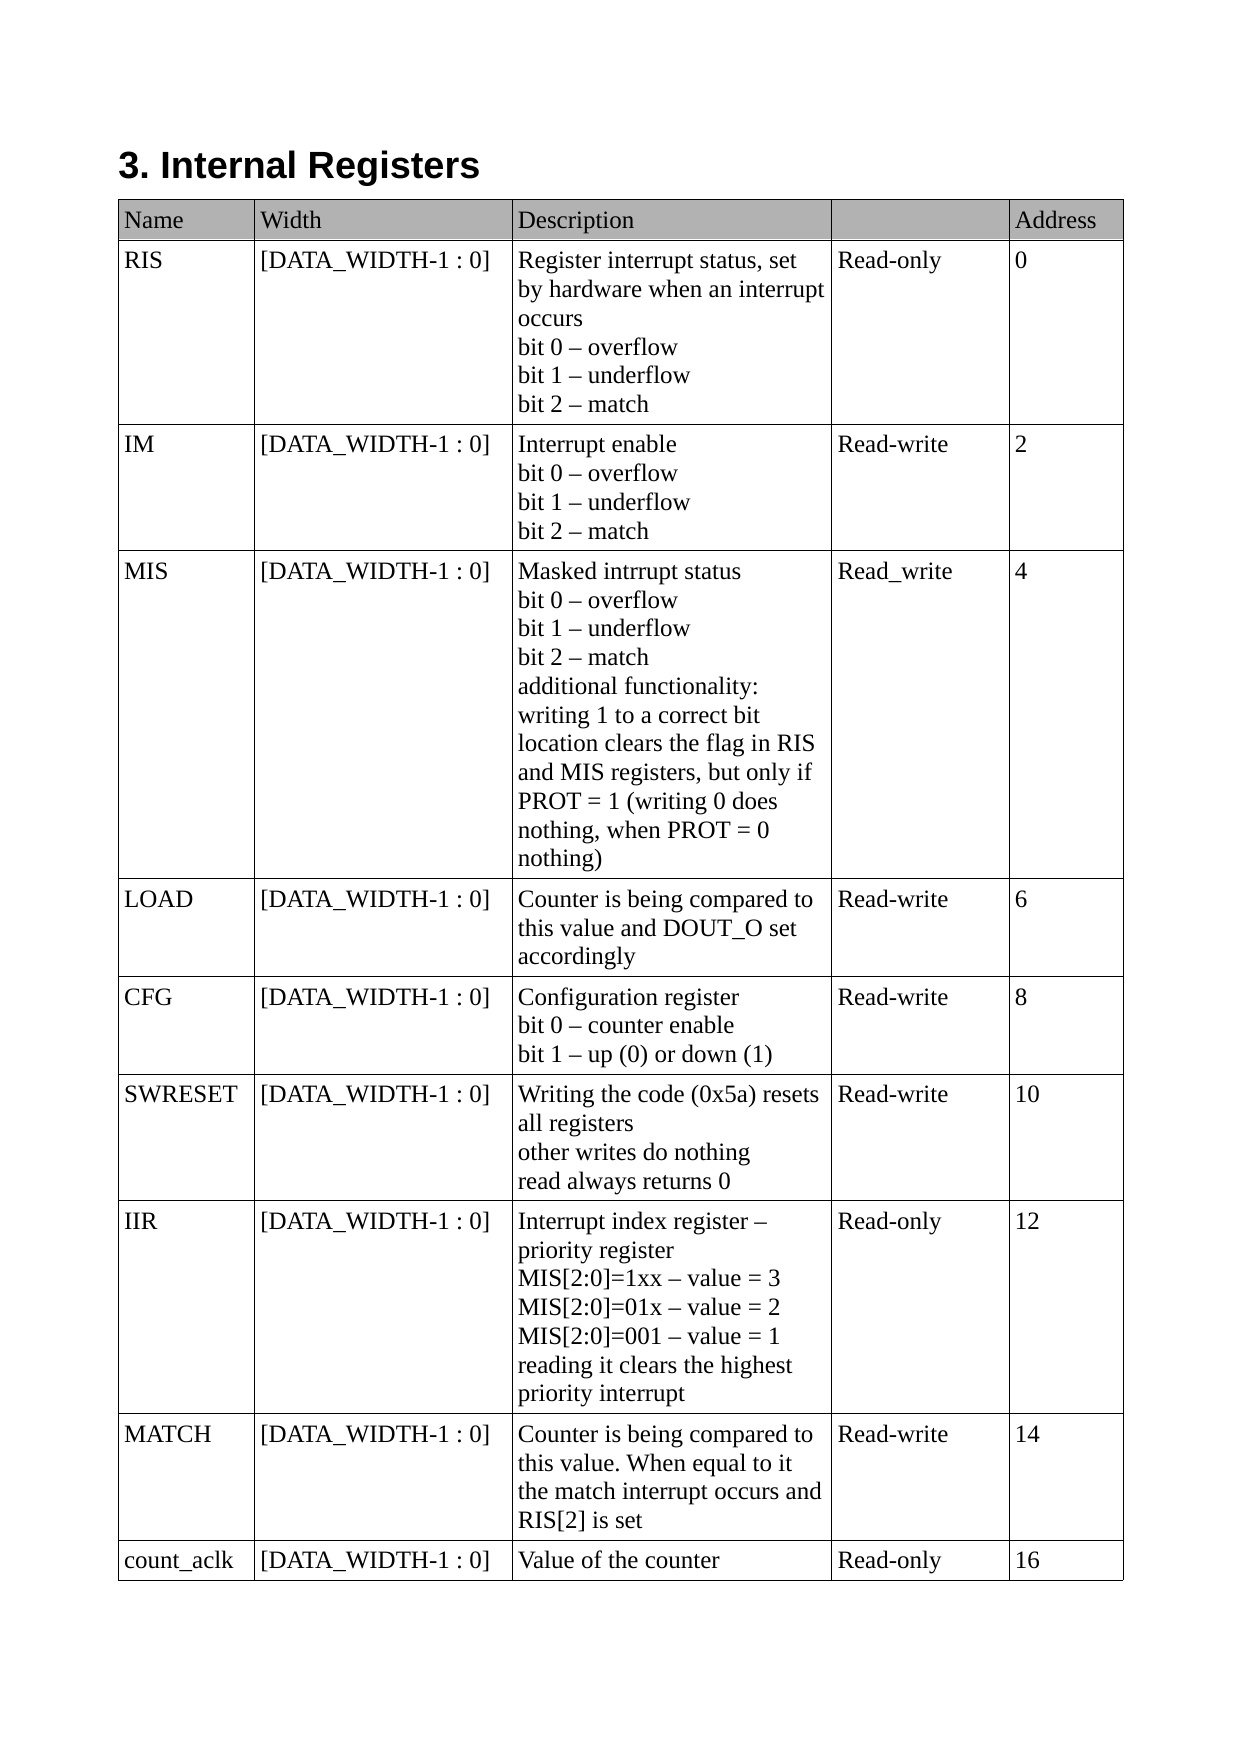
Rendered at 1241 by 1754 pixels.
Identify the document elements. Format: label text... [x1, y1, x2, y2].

subtitle 3. Internal Registers [118, 143, 1122, 187]
table_cell LOAD [119, 879, 254, 976]
table_cell 2 [1010, 425, 1123, 550]
table_cell Read-only [832, 241, 1009, 424]
table_cell SWRESET [119, 1075, 254, 1200]
table_cell MATCH [119, 1414, 254, 1539]
table_cell Writing the code (0x5a) resets all registers other writes do nothing read always returns 0 [513, 1075, 831, 1200]
table_cell Configuration register bit 0 – counter enable bit 1 – up (0) or down (1) [513, 977, 831, 1074]
table_cell 14 [1010, 1414, 1123, 1539]
table_header [832, 200, 1009, 239]
table_cell Register interrupt status, set by hardware when an interrupt occurs bit 0 – overflow bit 1 – underflow bit 2 – match [513, 241, 831, 424]
table_cell Read-write [832, 879, 1009, 976]
table_header Name [119, 200, 254, 239]
table_cell 10 [1010, 1075, 1123, 1200]
table_cell [DATA_WIDTH-1 : 0] [255, 1541, 512, 1580]
table_cell Counter is being compared to this value and DOUT_O set accordingly [513, 879, 831, 976]
table_cell Interrupt index register – priority register MIS[2:0]=1xx – value = 3 MIS[2:0]=01x – value = 2 MIS[2:0]=001 – value = 1 reading it clears the highest priority interrupt [513, 1201, 831, 1413]
table_cell Read-only [832, 1541, 1009, 1580]
table_cell 4 [1010, 551, 1123, 878]
table_cell [DATA_WIDTH-1 : 0] [255, 977, 512, 1074]
table_cell [DATA_WIDTH-1 : 0] [255, 241, 512, 424]
table_cell Read-write [832, 1414, 1009, 1539]
table_cell [DATA_WIDTH-1 : 0] [255, 1201, 512, 1413]
table_header Description [513, 200, 831, 239]
table_cell Counter is being compared to this value. When equal to it the match interrupt occurs and RIS[2] is set [513, 1414, 831, 1539]
table_cell CFG [119, 977, 254, 1074]
table_cell [DATA_WIDTH-1 : 0] [255, 1075, 512, 1200]
table_cell [DATA_WIDTH-1 : 0] [255, 879, 512, 976]
table_cell IM [119, 425, 254, 550]
table_cell 16 [1010, 1541, 1123, 1580]
table_cell Masked intrrupt status bit 0 – overflow bit 1 – underflow bit 2 – match additional functionality: writing 1 to a correct bit location clears the flag in RIS and MIS registers, but only if PROT = 1 (writing 0 does nothing, when PROT = 0 nothing) [513, 551, 831, 878]
table_header Address [1010, 200, 1123, 239]
table_cell count_aclk [119, 1541, 254, 1580]
table_cell Read-write [832, 977, 1009, 1074]
table_cell Interrupt enable bit 0 – overflow bit 1 – underflow bit 2 – match [513, 425, 831, 550]
table_cell RIS [119, 241, 254, 424]
table_cell [DATA_WIDTH-1 : 0] [255, 425, 512, 550]
table_header Width [255, 200, 512, 239]
table_cell 8 [1010, 977, 1123, 1074]
table_cell 6 [1010, 879, 1123, 976]
table_cell 12 [1010, 1201, 1123, 1413]
table_cell MIS [119, 551, 254, 878]
table_cell Read-write [832, 1075, 1009, 1200]
table_cell [DATA_WIDTH-1 : 0] [255, 551, 512, 878]
table_cell Value of the counter [513, 1541, 831, 1580]
table_cell Read-only [832, 1201, 1009, 1413]
table_cell [DATA_WIDTH-1 : 0] [255, 1414, 512, 1539]
table_cell IIR [119, 1201, 254, 1413]
table_cell Read_write [832, 551, 1009, 878]
table_cell 0 [1010, 241, 1123, 424]
table_cell Read-write [832, 425, 1009, 550]
